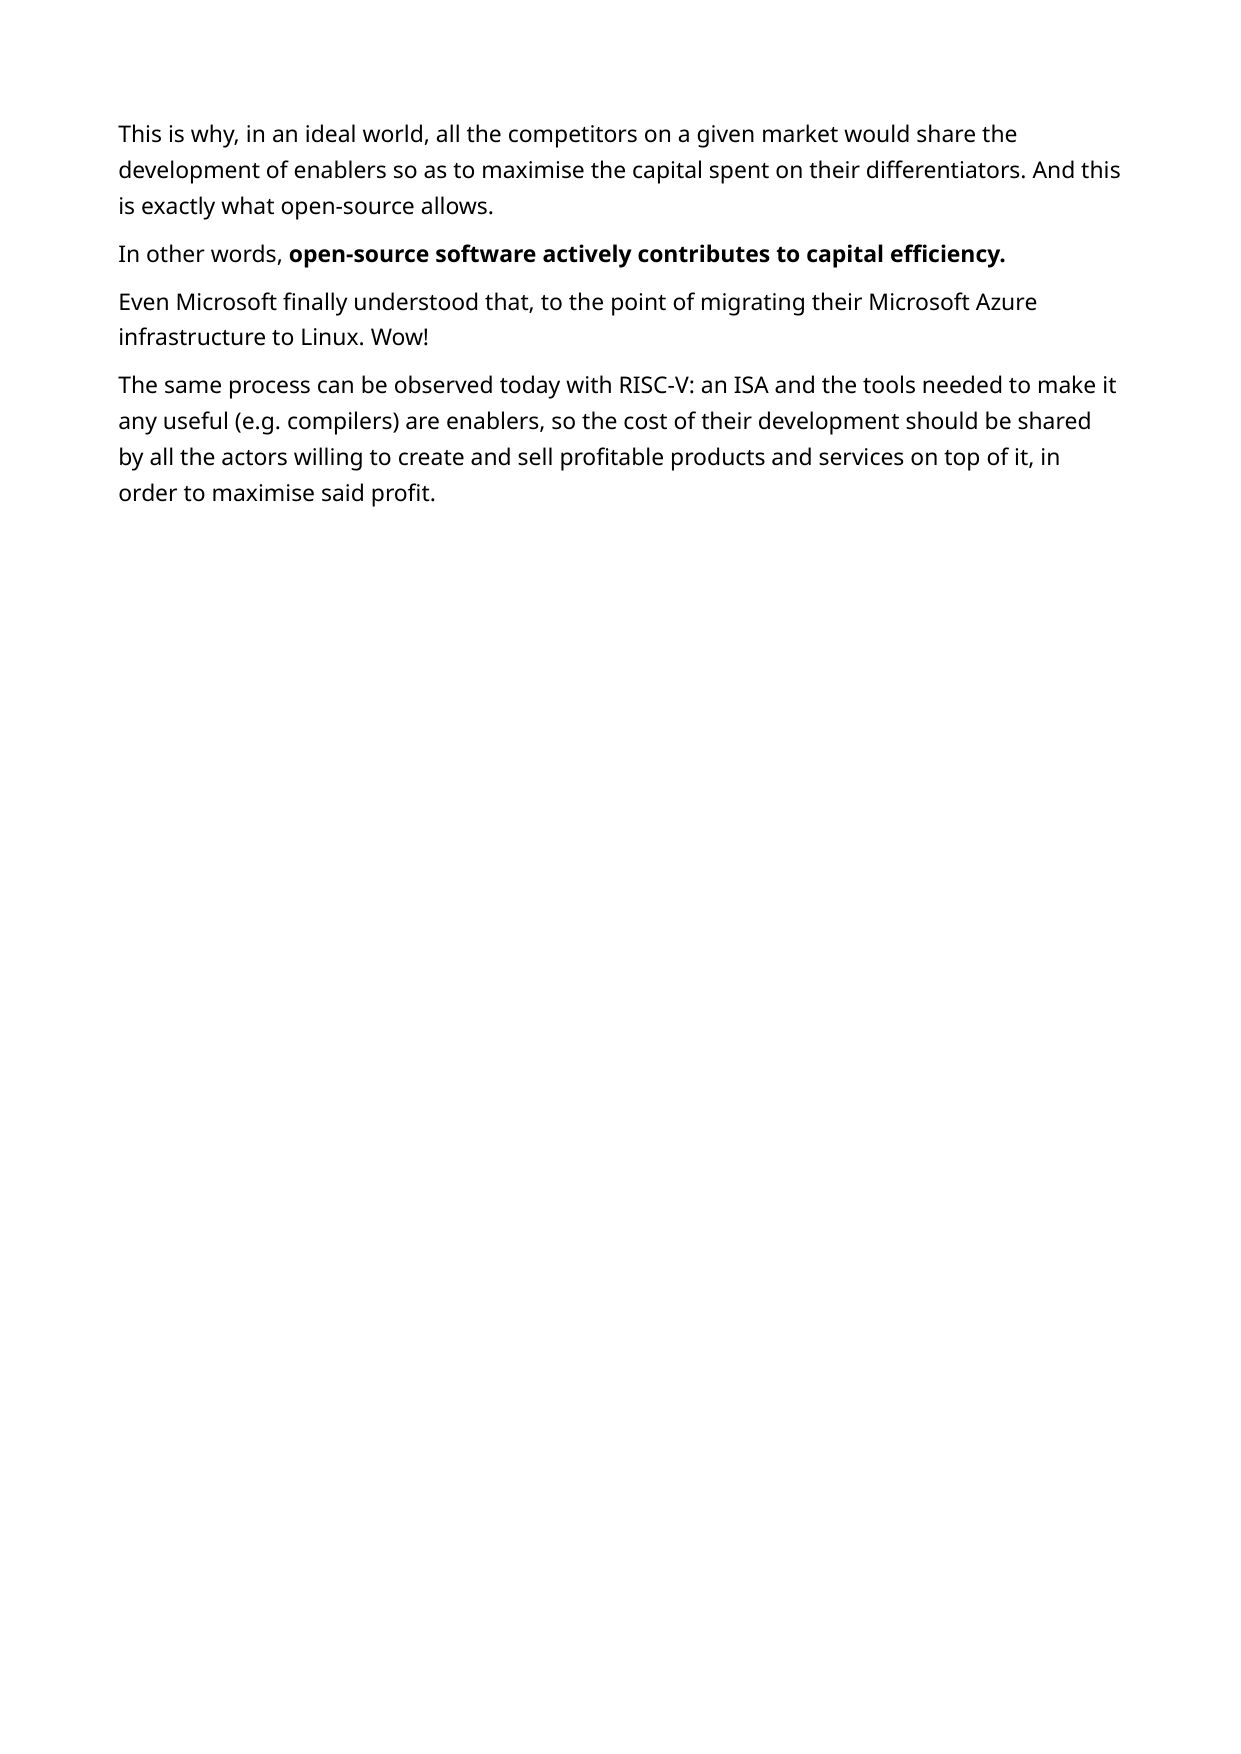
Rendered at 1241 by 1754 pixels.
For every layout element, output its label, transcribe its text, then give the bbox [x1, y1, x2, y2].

text The same process can be observed today with RISC-V: an ISA and the tools needed to make it any useful (e.g. compilers) are enablers, so the cost of their development should be shared by all the actors willing to create and sell profitable products and services on top of it, in order to maximise said profit. [118, 369, 1122, 508]
text Even Microsoft finally understood that, to the point of migrating their Microsoft Azure infrastructure to Linux. Wow! [118, 285, 1122, 353]
text This is why, in an ideal world, all the competitors on a given market would share the development of enablers so as to maximise the capital spent on their differentiators. And this is exactly what open-source allows. [118, 118, 1122, 221]
text In other words, open-source software actively contributes to capital efficiency. [118, 238, 1122, 269]
